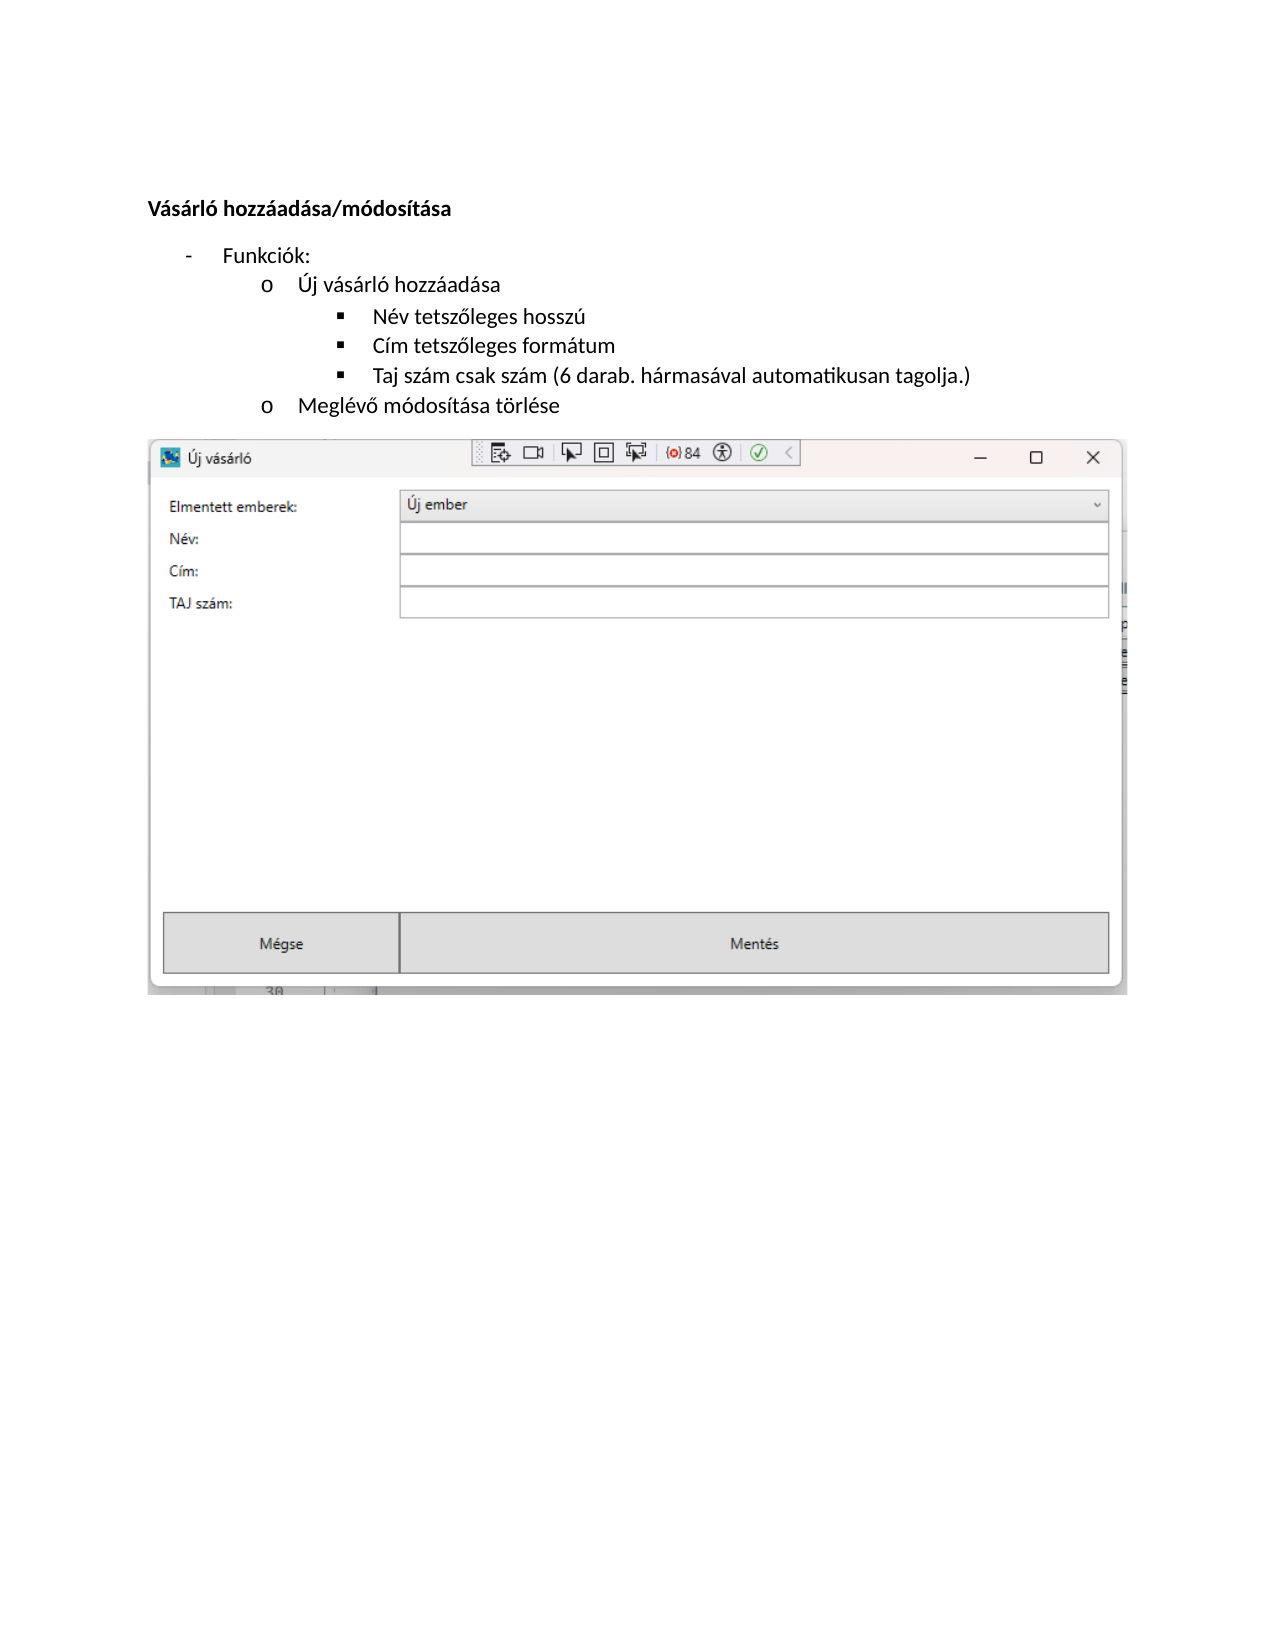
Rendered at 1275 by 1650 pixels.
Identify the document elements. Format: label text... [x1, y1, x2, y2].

text Vásárló hozzáadása/módosítása [148, 194, 1127, 222]
list Funkciók: [185, 241, 1127, 269]
list Név tetszőleges hosszú [335, 302, 1127, 330]
list Új vásárló hozzáadása [260, 271, 1127, 300]
list Taj szám csak szám (6 darab. hármasával automatikusan tagolja.) [335, 362, 1127, 389]
list Meglévő módosítása törlése [260, 391, 1127, 421]
list Cím tetszőleges formátum [335, 332, 1127, 360]
